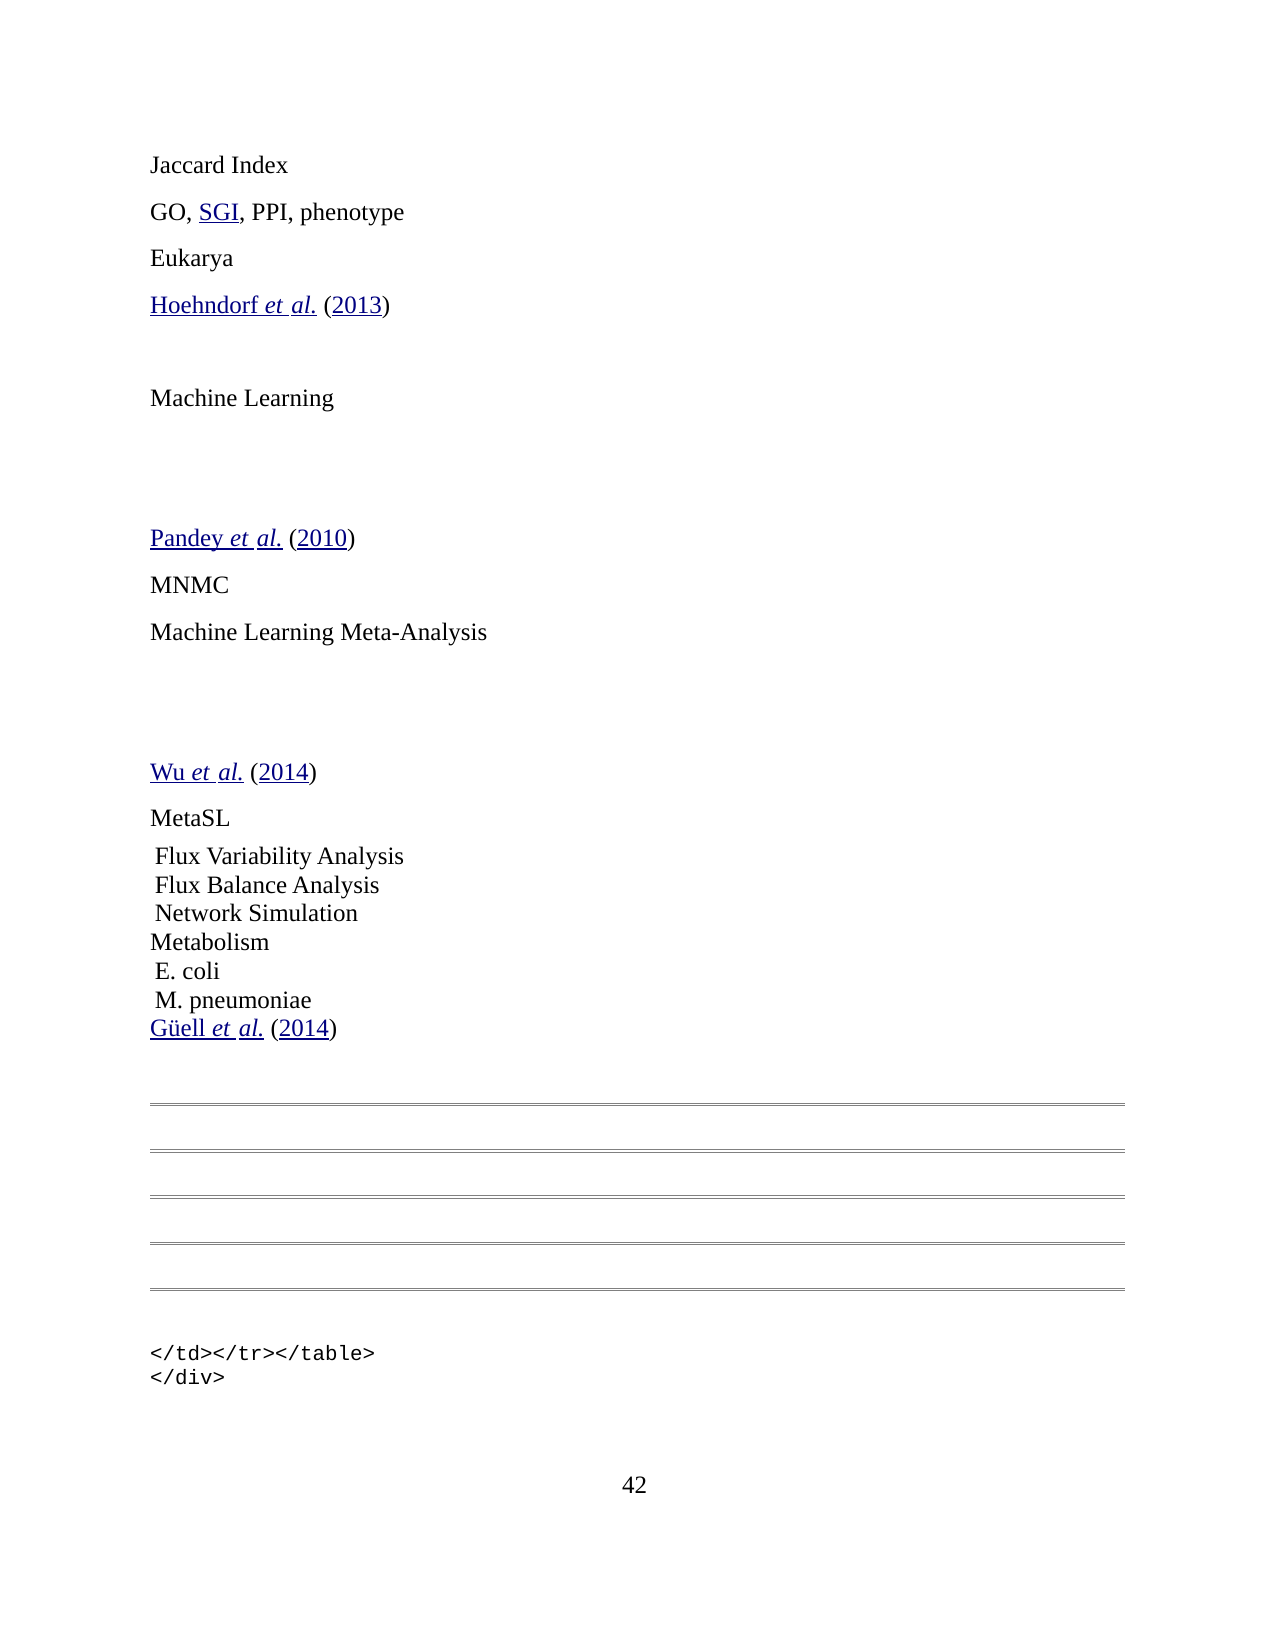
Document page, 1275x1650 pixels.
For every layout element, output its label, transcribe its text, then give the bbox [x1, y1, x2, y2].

table_header E. coli [150, 956, 1125, 985]
text Wu et al. (2014) [150, 757, 1125, 785]
table_header Flux Variability Analysis [150, 841, 1125, 870]
text Jaccard Index [150, 150, 1125, 179]
text GO, SGI, PPI, phenotype [150, 197, 1125, 225]
text Machine Learning Meta-Analysis [150, 617, 1125, 645]
table_cell Network Simulation [150, 899, 1125, 927]
text Pandey et al. (2010) [150, 523, 1125, 552]
text Machine Learning [150, 383, 1125, 412]
table_cell M. pneumoniae [150, 985, 1125, 1013]
text Metabolism [150, 927, 1125, 956]
text MetaSL [150, 803, 1125, 832]
text </td></tr></table> </div> [150, 1320, 1125, 1391]
text MNMC [150, 570, 1125, 599]
text Güell et al. (2014) [150, 1013, 1125, 1042]
text Eukarya [150, 243, 1125, 272]
text Hoehndorf et al. (2013) [150, 290, 1125, 319]
table_cell Flux Balance Analysis [150, 870, 1125, 898]
